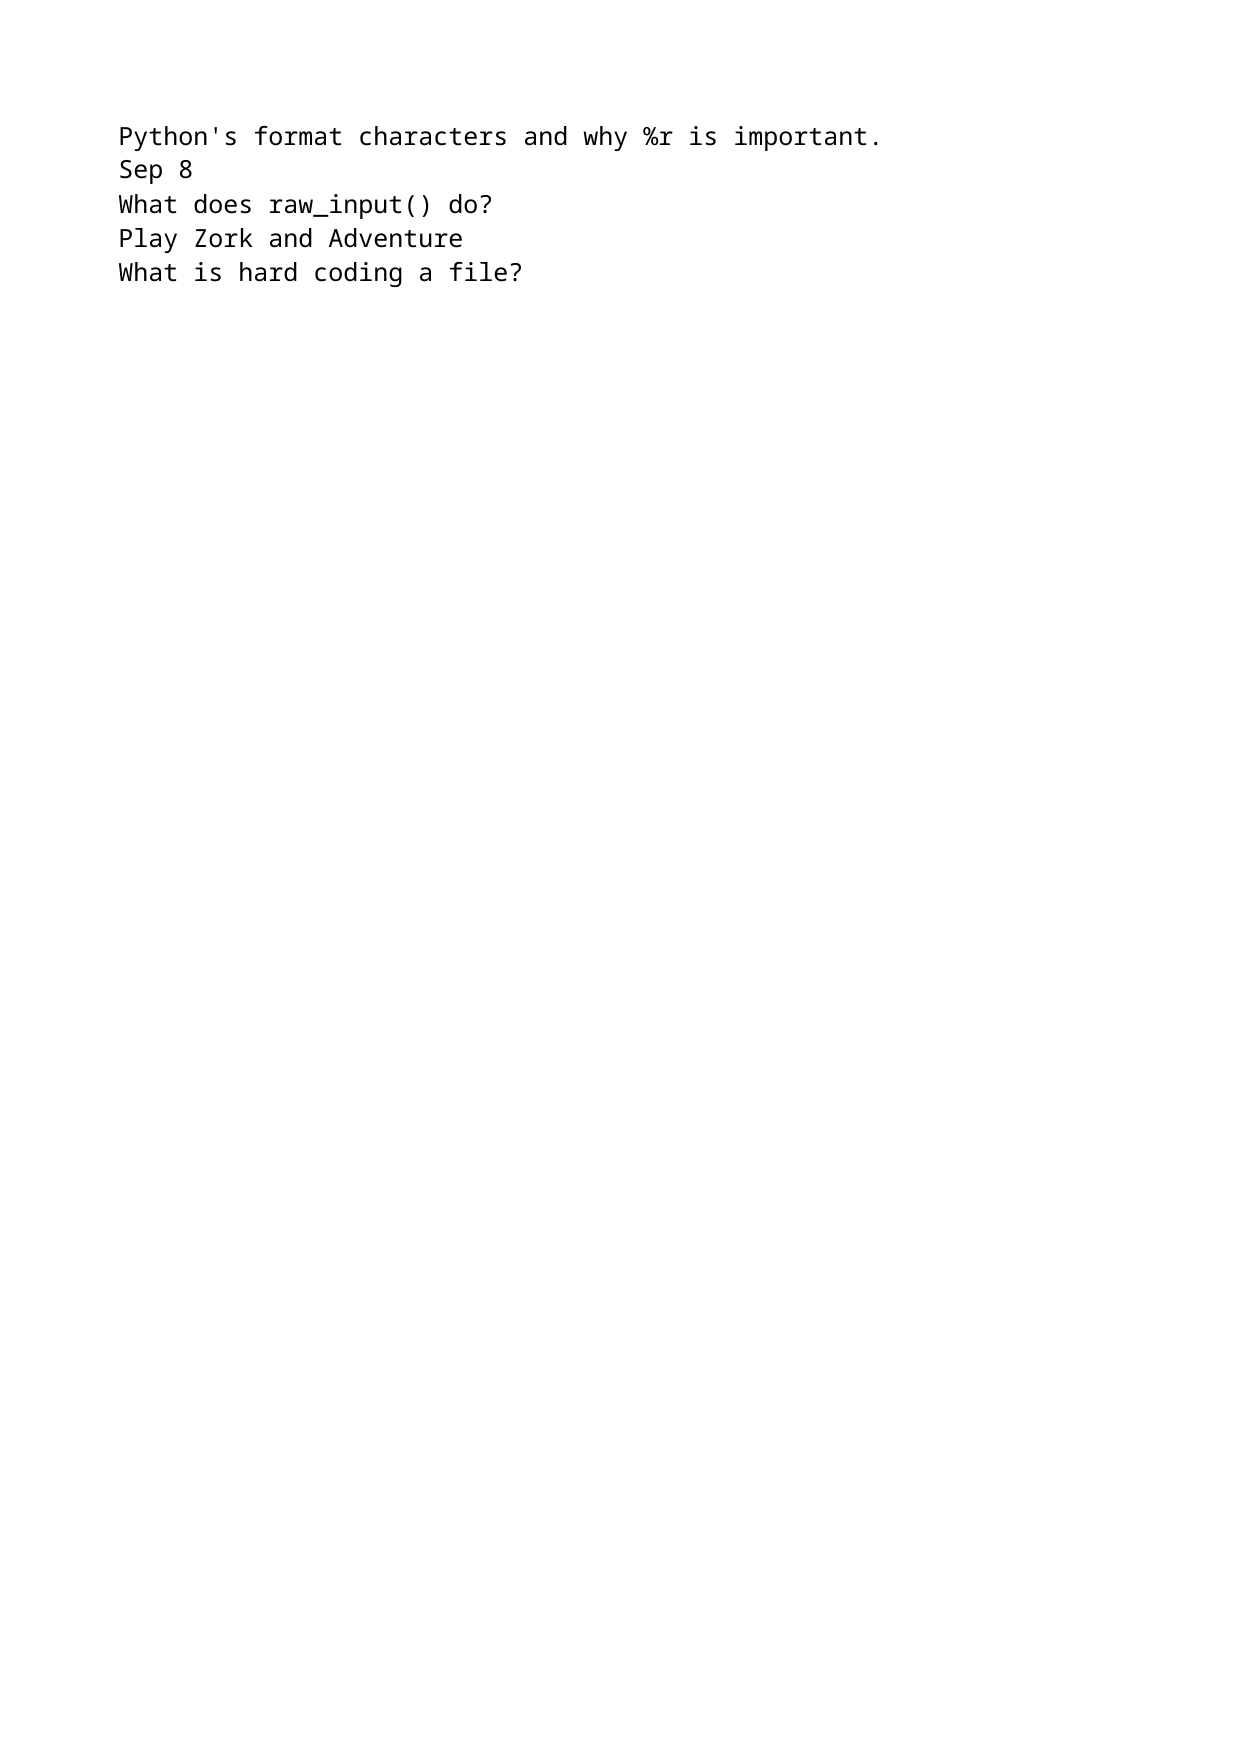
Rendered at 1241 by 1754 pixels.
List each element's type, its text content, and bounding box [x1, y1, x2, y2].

text Python's format characters and why %r is important. [118, 118, 1122, 152]
text What does raw_input() do? [118, 186, 1122, 220]
text Play Zork and Adventure [118, 220, 1122, 254]
text What is hard coding a file? [118, 254, 1122, 288]
text Sep 8 [118, 152, 1122, 186]
